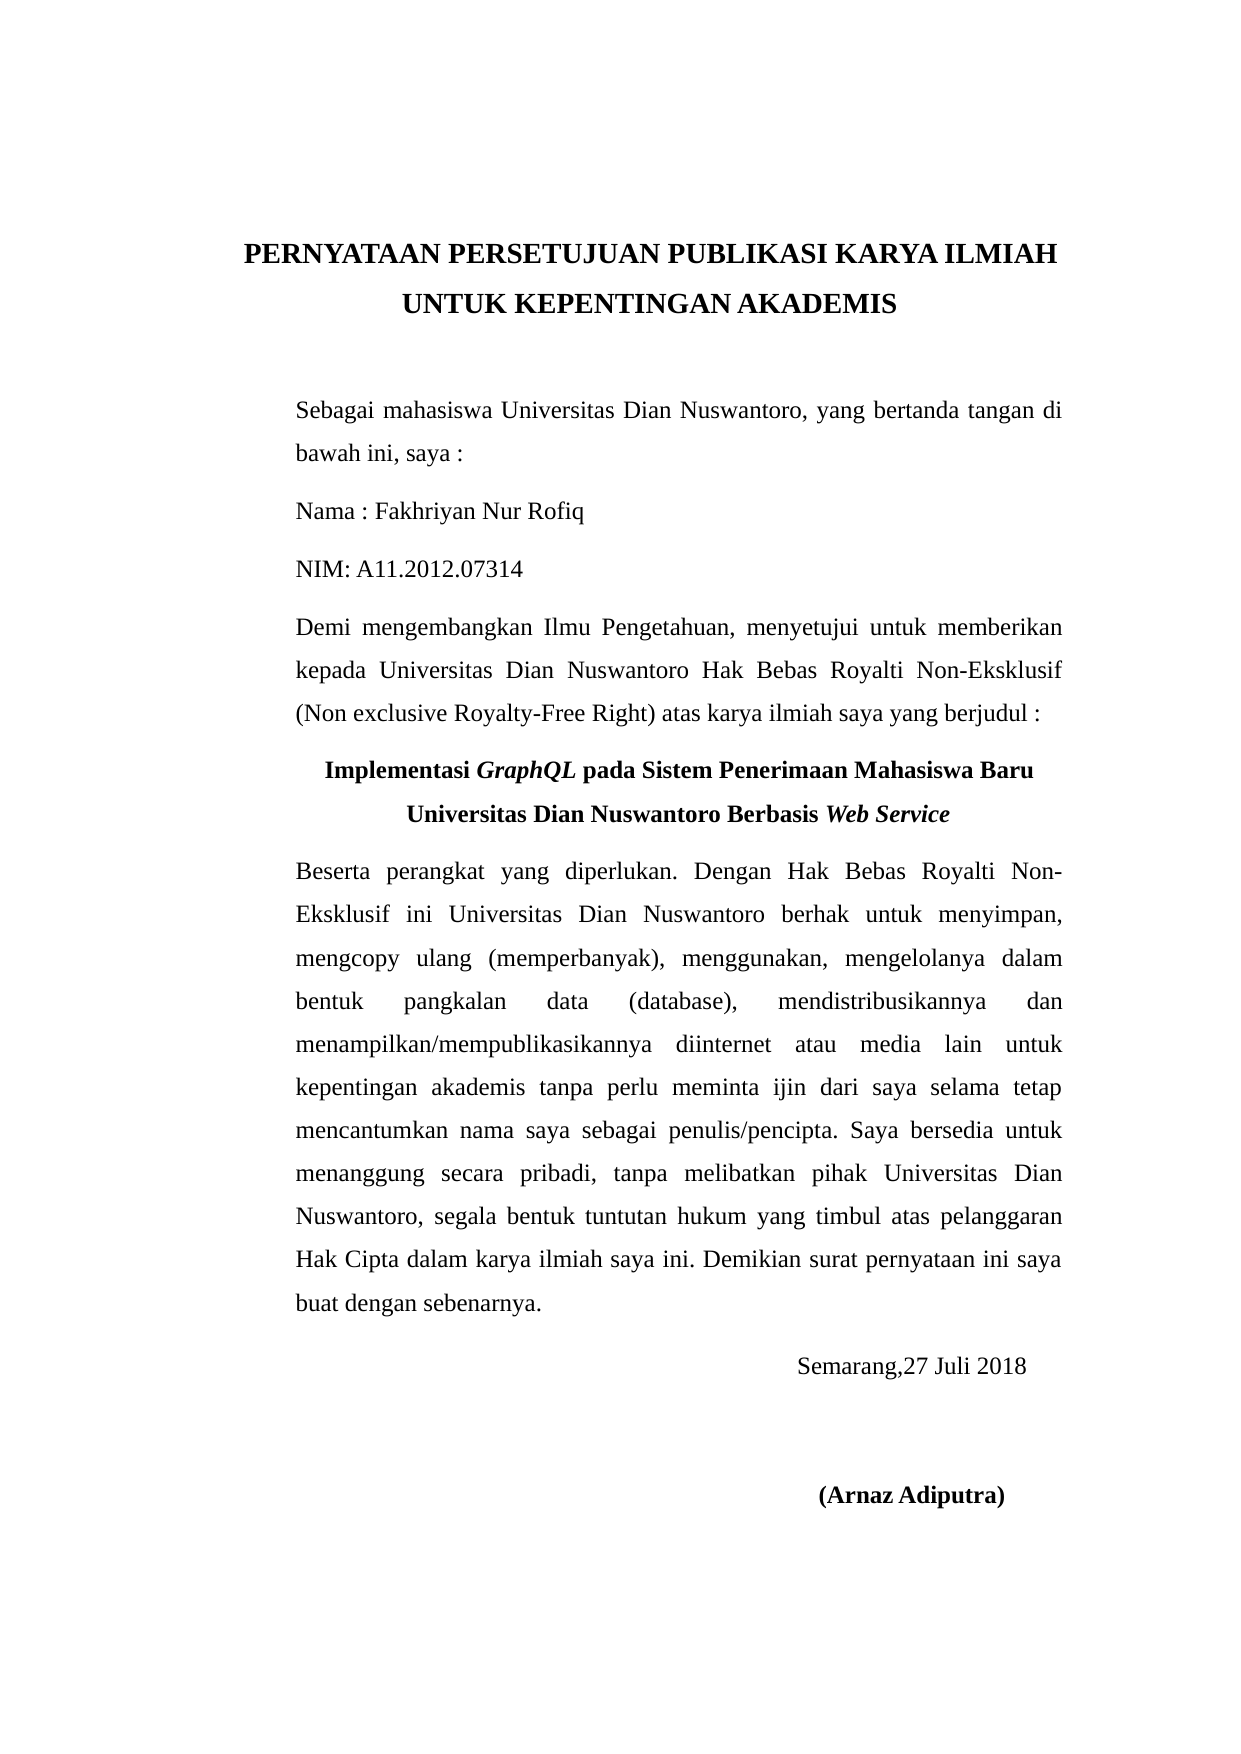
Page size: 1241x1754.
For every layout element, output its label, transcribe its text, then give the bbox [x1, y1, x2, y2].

text Demi mengembangkan Ilmu Pengetahuan, menyetujui untuk memberikan kepada Universitas Dian Nuswantoro Hak Bebas Royalti Non-Eksklusif (Non exclusive Royalty-Free Right) atas karya ilmiah saya yang berjudul : [295, 612, 1063, 727]
text Sebagai mahasiswa Universitas Dian Nuswantoro, yang bertanda tangan di bawah ini, saya : [295, 395, 1063, 467]
table_header Semarang,27 Juli 2018 (Arnaz Adiputra) [761, 1345, 1062, 1515]
text Implementasi GraphQL pada Sistem Penerimaan Mahasiswa Baru Universitas Dian Nuswantoro Berbasis Web Service [295, 756, 1063, 827]
subtitle PERNYATAAN PERSETUJUAN PUBLIKASI KARYA ILMIAH UNTUK KEPENTINGAN AKADEMIS [236, 236, 1063, 320]
text Nama : Fakhriyan Nur Rofiq [295, 496, 1063, 525]
text NIM: A11.2012.07314 [295, 554, 1063, 583]
text Beserta perangkat yang diperlukan. Dengan Hak Bebas Royalti Non-Eksklusif ini Universitas Dian Nuswantoro berhak untuk menyimpan, mengcopy ulang (memperbanyak), menggunakan, mengelolanya dalam bentuk pangkalan data (database), mendistribusikannya dan menampilkan/mempublikasikannya diinternet atau media lain untuk kepentingan akademis tanpa perlu meminta ijin dari saya selama tetap mencantumkan nama saya sebagai penulis/pencipta. Saya bersedia untuk menanggung secara pribadi, tanpa melibatkan pihak Universitas Dian Nuswantoro, segala bentuk tuntutan hukum yang timbul atas pelanggaran Hak Cipta dalam karya ilmiah saya ini. Demikian surat pernyataan ini saya buat dengan sebenarnya. [295, 856, 1063, 1316]
